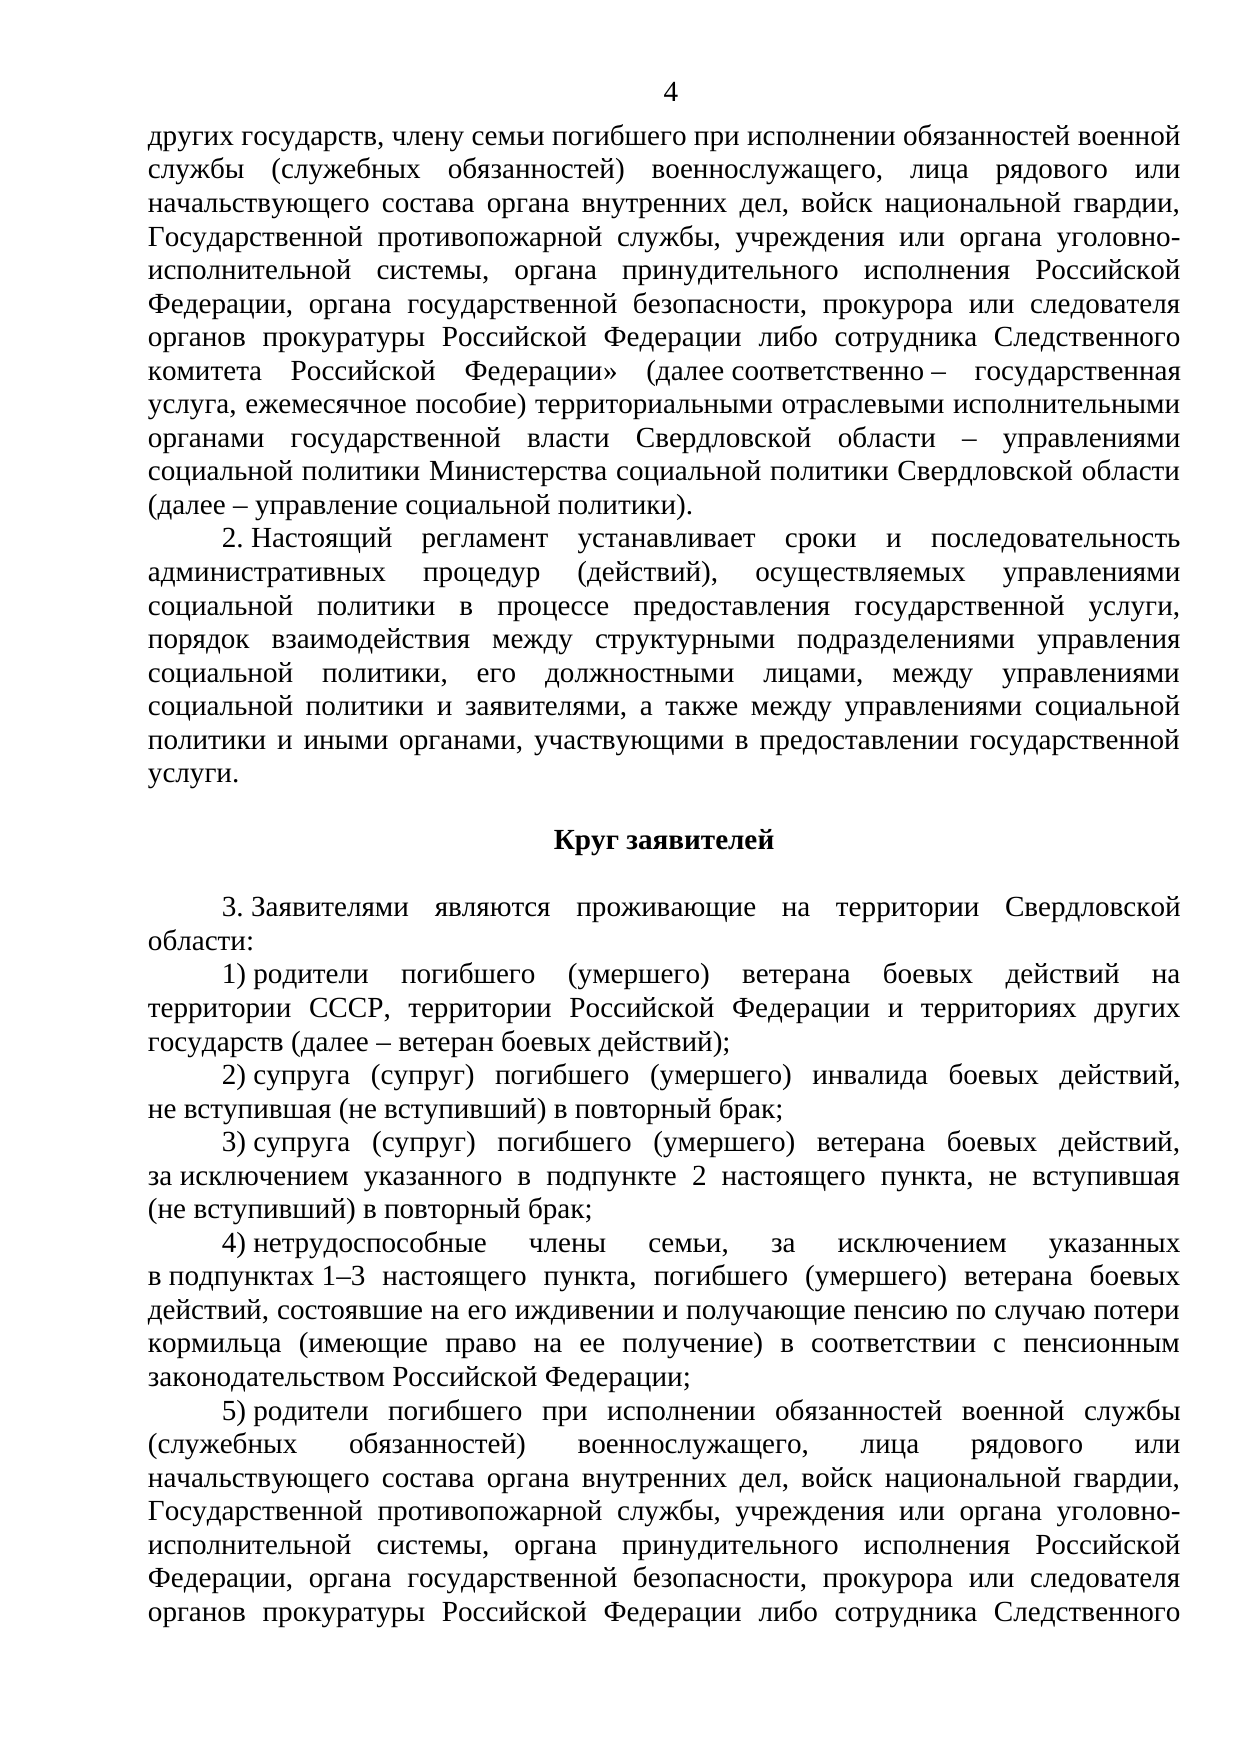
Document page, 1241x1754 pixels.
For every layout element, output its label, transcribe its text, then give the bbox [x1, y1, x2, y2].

text 1) родители погибшего (умершего) ветерана боевых действий на территории СССР, территории Российской Федерации и территориях других государств (далее – ветеран боевых действий); [148, 957, 1181, 1057]
list Заявителями являются проживающие на территории Свердловской области: [148, 889, 1181, 957]
text 5) родители погибшего при исполнении обязанностей военной службы (служебных обязанностей) военнослужащего, лица рядового или начальствующего состава органа внутренних дел, войск национальной гвардии, Государственной противопожарной службы, учреждения или органа уголовно-исполнительной системы, органа принудительного исполнения Российской Федерации, органа государственной безопасности, прокурора или следователя органов прокуратуры Российской Федерации либо сотрудника Следственного [148, 1393, 1181, 1627]
text 4) нетрудоспособные члены семьи, за исключением указанных в подпунктах 1–3 настоящего пункта, погибшего (умершего) ветерана боевых действий, состоявшие на его иждивении и получающие пенсию по случаю потери кормильца (имеющие право на ее получение) в соответствии с пенсионным законодательством Российской Федерации; [148, 1225, 1181, 1393]
text 3) супруга (супруг) погибшего (умершего) ветерана боевых действий, за исключением указанного в подпункте 2 настоящего пункта, не вступившая (не вступивший) в повторный брак; [148, 1124, 1181, 1225]
text 2) супруга (супруг) погибшего (умершего) инвалида боевых действий, не вступившая (не вступивший) в повторный брак; [148, 1057, 1181, 1124]
list Настоящий регламент устанавливает сроки и последовательность административных процедур (действий), осуществляемых управлениями социальной политики в процессе предоставления государственной услуги, порядок взаимодействия между структурными подразделениями управления социальной политики, его должностными лицами, между управлениями социальной политики и заявителями, а также между управлениями социальной политики и иными органами, участвующими в предоставлении государственной услуги. [148, 521, 1181, 789]
list других государств, члену семьи погибшего при исполнении обязанностей военной службы (служебных обязанностей) военнослужащего, лица рядового или начальствующего состава органа внутренних дел, войск национальной гвардии, Государственной противопожарной службы, учреждения или органа уголовно-исполнительной системы, органа принудительного исполнения Российской Федерации, органа государственной безопасности, прокурора или следователя органов прокуратуры Российской Федерации либо сотрудника Следственного комитета Российской Федерации» (далее соответственно – государственная услуга, ежемесячное пособие) территориальными отраслевыми исполнительными органами государственной власти Свердловской области – управлениями социальной политики Министерства социальной политики Свердловской области (далее – управление социальной политики). [148, 118, 1181, 521]
text Круг заявителей [147, 822, 1181, 856]
